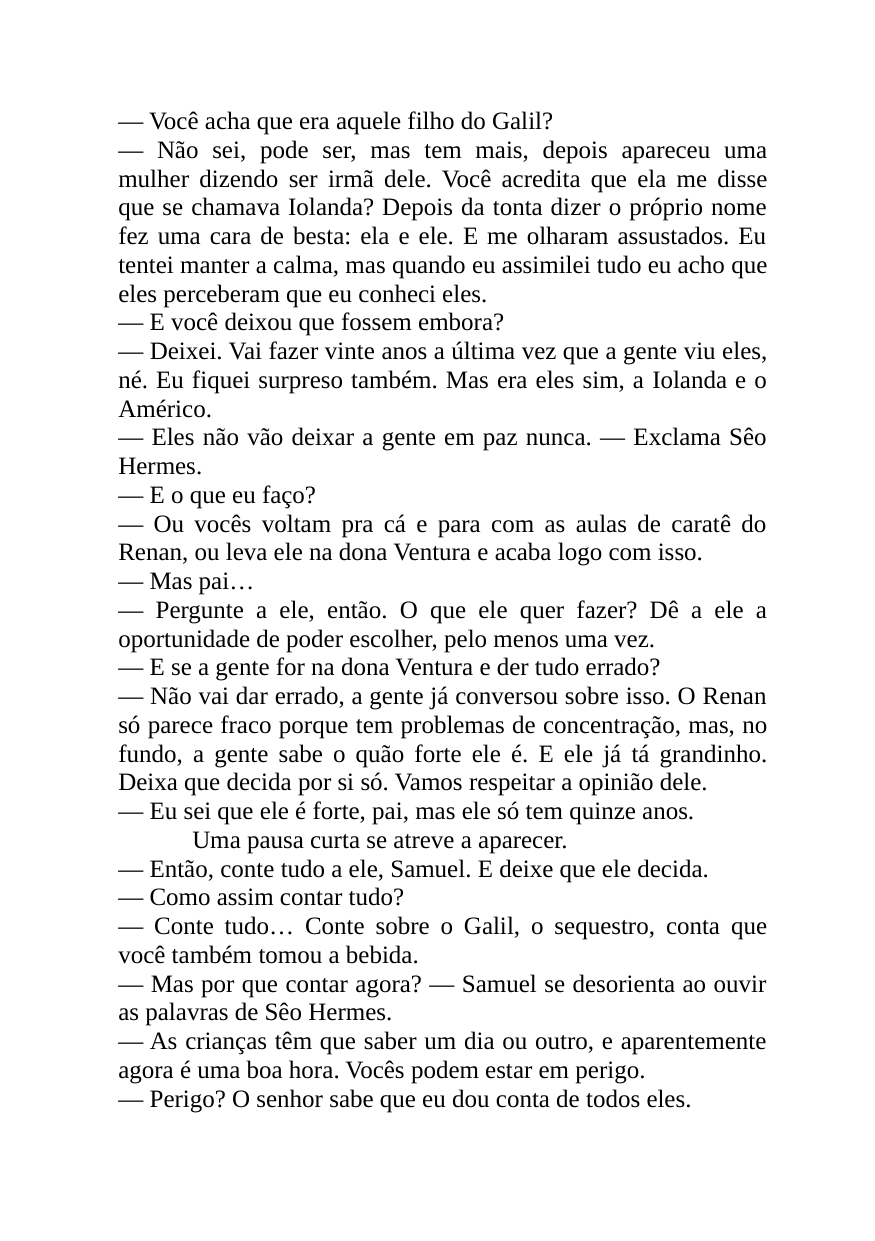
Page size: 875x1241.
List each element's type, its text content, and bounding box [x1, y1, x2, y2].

text — Eles não vão deixar a gente em paz nunca. — Exclama Sêo Hermes. [118, 422, 768, 480]
text — Eu sei que ele é forte, pai, mas ele só tem quinze anos. [118, 796, 768, 825]
text — E você deixou que fossem embora? [118, 307, 768, 336]
text — Você acha que era aquele filho do Galil? [118, 106, 768, 135]
text — Como assim contar tudo? [118, 882, 768, 911]
text — Deixei. Vai fazer vinte anos a última vez que a gente viu eles, né. Eu fiquei surpreso também. Mas era eles sim, a Iolanda e o Américo. [118, 336, 768, 422]
text — Ou vocês voltam pra cá e para com as aulas de caratê do Renan, ou leva ele na dona Ventura e acaba logo com isso. [118, 509, 768, 566]
text — Mas por que contar agora? — Samuel se desorienta ao ouvir as palavras de Sêo Hermes. [118, 969, 768, 1026]
text — Não vai dar errado, a gente já conversou sobre isso. O Renan só parece fraco porque tem problemas de concentração, mas, no fundo, a gente sabe o quão forte ele é. E ele já tá grandinho. Deixa que decida por si só. Vamos respeitar a opinião dele. [118, 681, 768, 796]
text — Pergunte a ele, então. O que ele quer fazer? Dê a ele a oportunidade de poder escolher, pelo menos uma vez. [118, 595, 768, 652]
text — Conte tudo… Conte sobre o Galil, o sequestro, conta que você também tomou a bebida. [118, 911, 768, 969]
text — E se a gente for na dona Ventura e der tudo errado? [118, 652, 768, 681]
text Uma pausa curta se atreve a aparecer. [118, 825, 768, 854]
text — Perigo? O senhor sabe que eu dou conta de todos eles. [118, 1084, 768, 1112]
text — Não sei, pode ser, mas tem mais, depois apareceu uma mulher dizendo ser irmã dele. Você acredita que ela me disse que se chamava Iolanda? Depois da tonta dizer o próprio nome fez uma cara de besta: ela e ele. E me olharam assustados. Eu tentei manter a calma, mas quando eu assimilei tudo eu acho que eles perceberam que eu conheci eles. [118, 135, 768, 307]
text — E o que eu faço? [118, 480, 768, 509]
text — Então, conte tudo a ele, Samuel. E deixe que ele decida. [118, 854, 768, 882]
text — As crianças têm que saber um dia ou outro, e aparentemente agora é uma boa hora. Vocês podem estar em perigo. [118, 1026, 768, 1084]
text — Mas pai… [118, 566, 768, 595]
